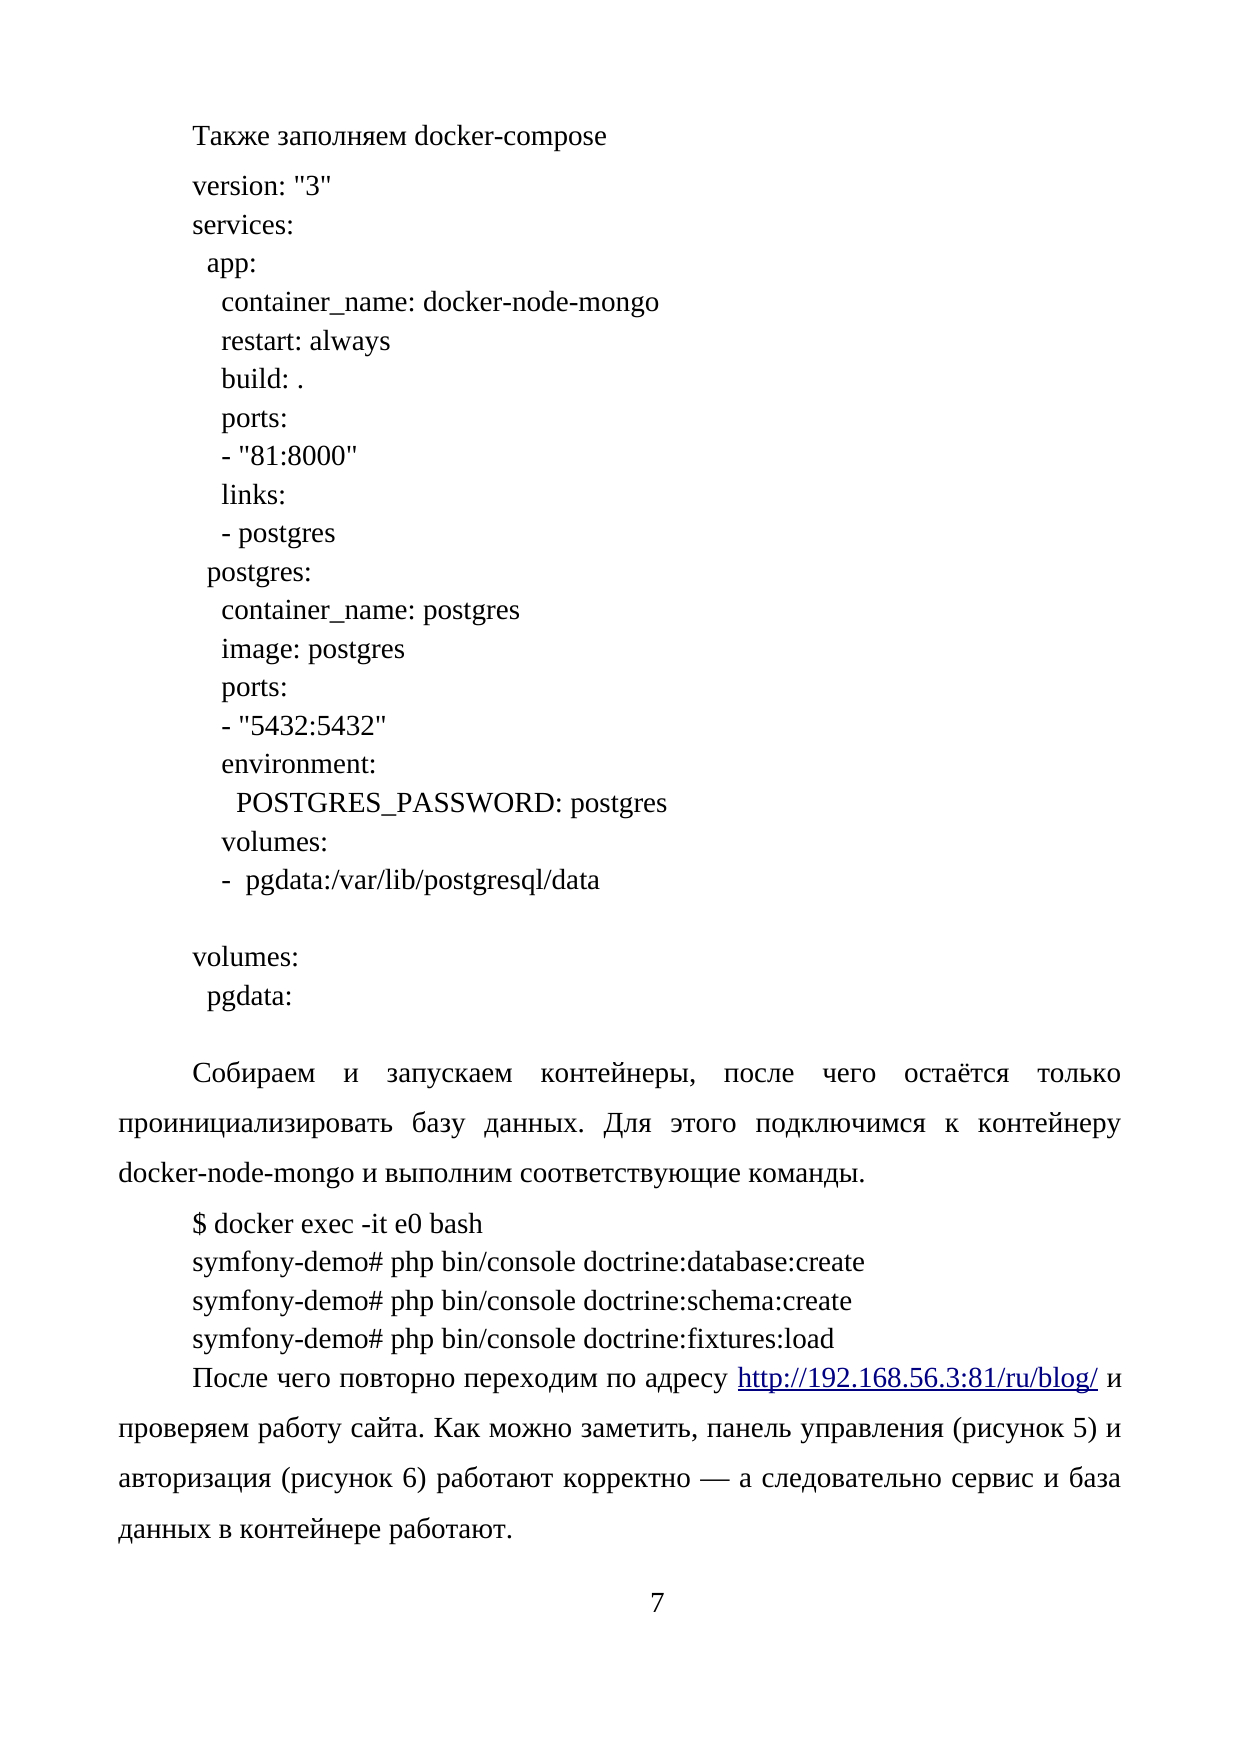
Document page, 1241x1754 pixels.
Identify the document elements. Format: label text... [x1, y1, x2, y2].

text POSTGRES_PASSWORD: postgres [118, 785, 1122, 819]
text postgres: [118, 554, 1122, 587]
text $ docker exec -it e0 bash [118, 1206, 1122, 1239]
text symfony-demo# php bin/console doctrine:database:create [118, 1244, 1122, 1278]
text volumes: [118, 939, 1122, 973]
text services: [118, 207, 1122, 241]
text Собираем и запускаем контейнеры, после чего остаётся только проинициализировать базу данных. Для этого подключимся к контейнеру docker-node-mongo и выполним соответствующие команды. [118, 1055, 1122, 1189]
text image: postgres [118, 631, 1122, 664]
text После чего повторно переходим по адресу http://192.168.56.3:81/ru/blog/ и проверяем работу сайта. Как можно заметить, панель управления (рисунок 5) и авторизация (рисунок 6) работают корректно — а следовательно сервис и база данных в контейнере работают. [118, 1360, 1122, 1544]
text Также заполняем docker-compose [118, 118, 1122, 152]
text container_name: postgres [118, 592, 1122, 626]
text - "81:8000" [118, 438, 1122, 472]
text build: . [118, 361, 1122, 395]
text app: [118, 246, 1122, 279]
text symfony-demo# php bin/console doctrine:fixtures:load [118, 1321, 1122, 1355]
text environment: [118, 747, 1122, 780]
text links: [118, 477, 1122, 510]
text - "5432:5432" [118, 708, 1122, 742]
text pgdata: [118, 978, 1122, 1011]
text ports: [118, 400, 1122, 433]
text - pgdata:/var/lib/postgresql/data [118, 862, 1122, 896]
text version: "3" [118, 168, 1122, 202]
text ports: [118, 669, 1122, 703]
text symfony-demo# php bin/console doctrine:schema:create [118, 1283, 1122, 1316]
text restart: always [118, 323, 1122, 356]
text volumes: [118, 824, 1122, 857]
text - postgres [118, 515, 1122, 549]
text container_name: docker-node-mongo [118, 284, 1122, 318]
